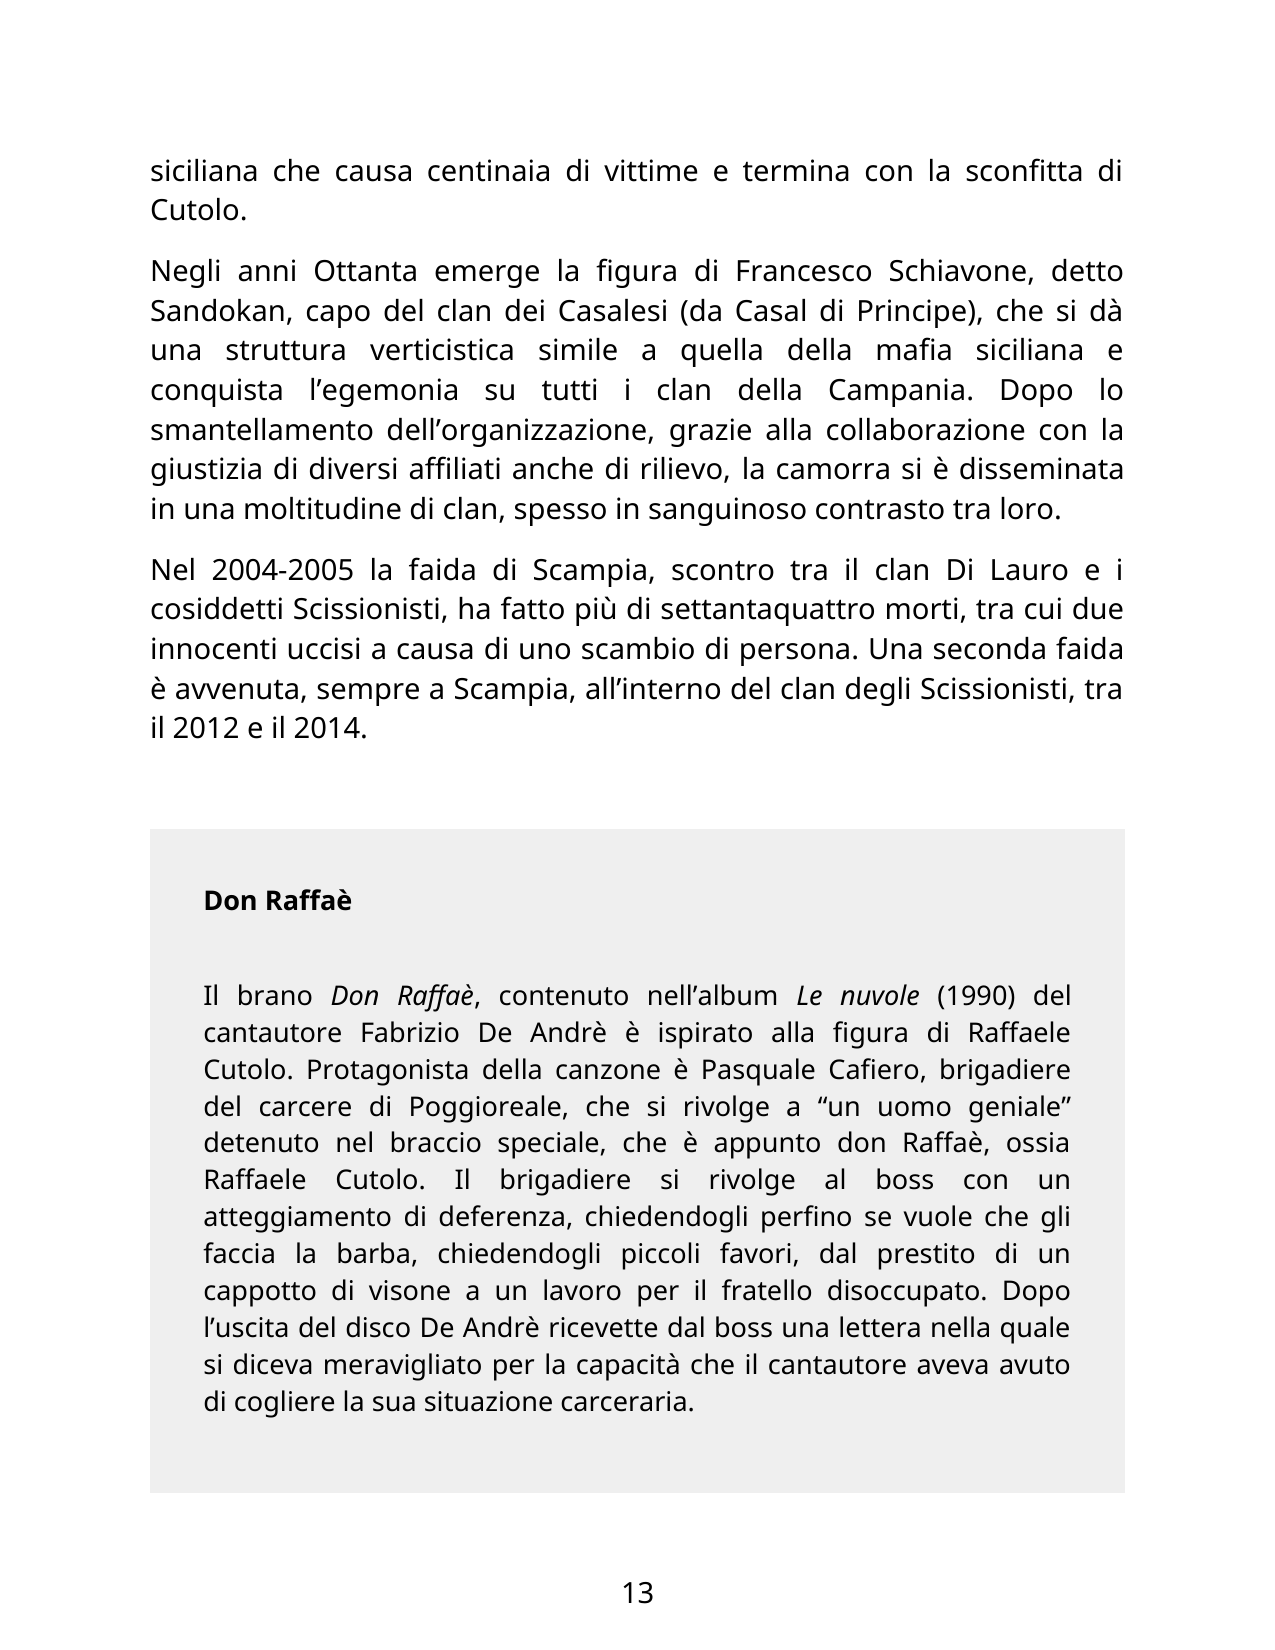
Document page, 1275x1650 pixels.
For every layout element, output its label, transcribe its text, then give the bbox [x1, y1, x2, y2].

table_header Don Raffaè Il brano Don Raffaè, contenuto nell’album Le nuvole (1990) del cantautore Fabrizio De Andrè è ispirato alla figura di Raffaele Cutolo. Protagonista della canzone è Pasquale Cafiero, brigadiere del carcere di Poggioreale, che si rivolge a “un uomo geniale” detenuto nel braccio speciale, che è appunto don Raffaè, ossia Raffaele Cutolo. Il brigadiere si rivolge al boss con un atteggiamento di deferenza, chiedendogli perfino se vuole che gli faccia la barba, chiedendogli piccoli favori, dal prestito di un cappotto di visone a un lavoro per il fratello disoccupato. Dopo l’uscita del disco De Andrè ricevette dal boss una lettera nella quale si diceva meravigliato per la capacità che il cantautore aveva avuto di cogliere la sua situazione carceraria. [150, 829, 1125, 1493]
text Nel 2004-2005 la faida di Scampia, scontro tra il clan Di Lauro e i cosiddetti Scissionisti, ha fatto più di settantaquattro morti, tra cui due innocenti uccisi a causa di uno scambio di persona. Una seconda faida è avvenuta, sempre a Scampia, all’interno del clan degli Scissionisti, tra il 2012 e il 2014. [150, 549, 1125, 747]
text Negli anni Ottanta emerge la figura di Francesco Schiavone, detto Sandokan, capo del clan dei Casalesi (da Casal di Principe), che si dà una struttura verticistica simile a quella della mafia siciliana e conquista l’egemonia su tutti i clan della Campania. Dopo lo smantellamento dell’organizzazione, grazie alla collaborazione con la giustizia di diversi affiliati anche di rilievo, la camorra si è disseminata in una moltitudine di clan, spesso in sanguinoso contrasto tra loro. [150, 250, 1125, 528]
text siciliana che causa centinaia di vittime e termina con la sconfitta di Cutolo. [150, 150, 1125, 229]
